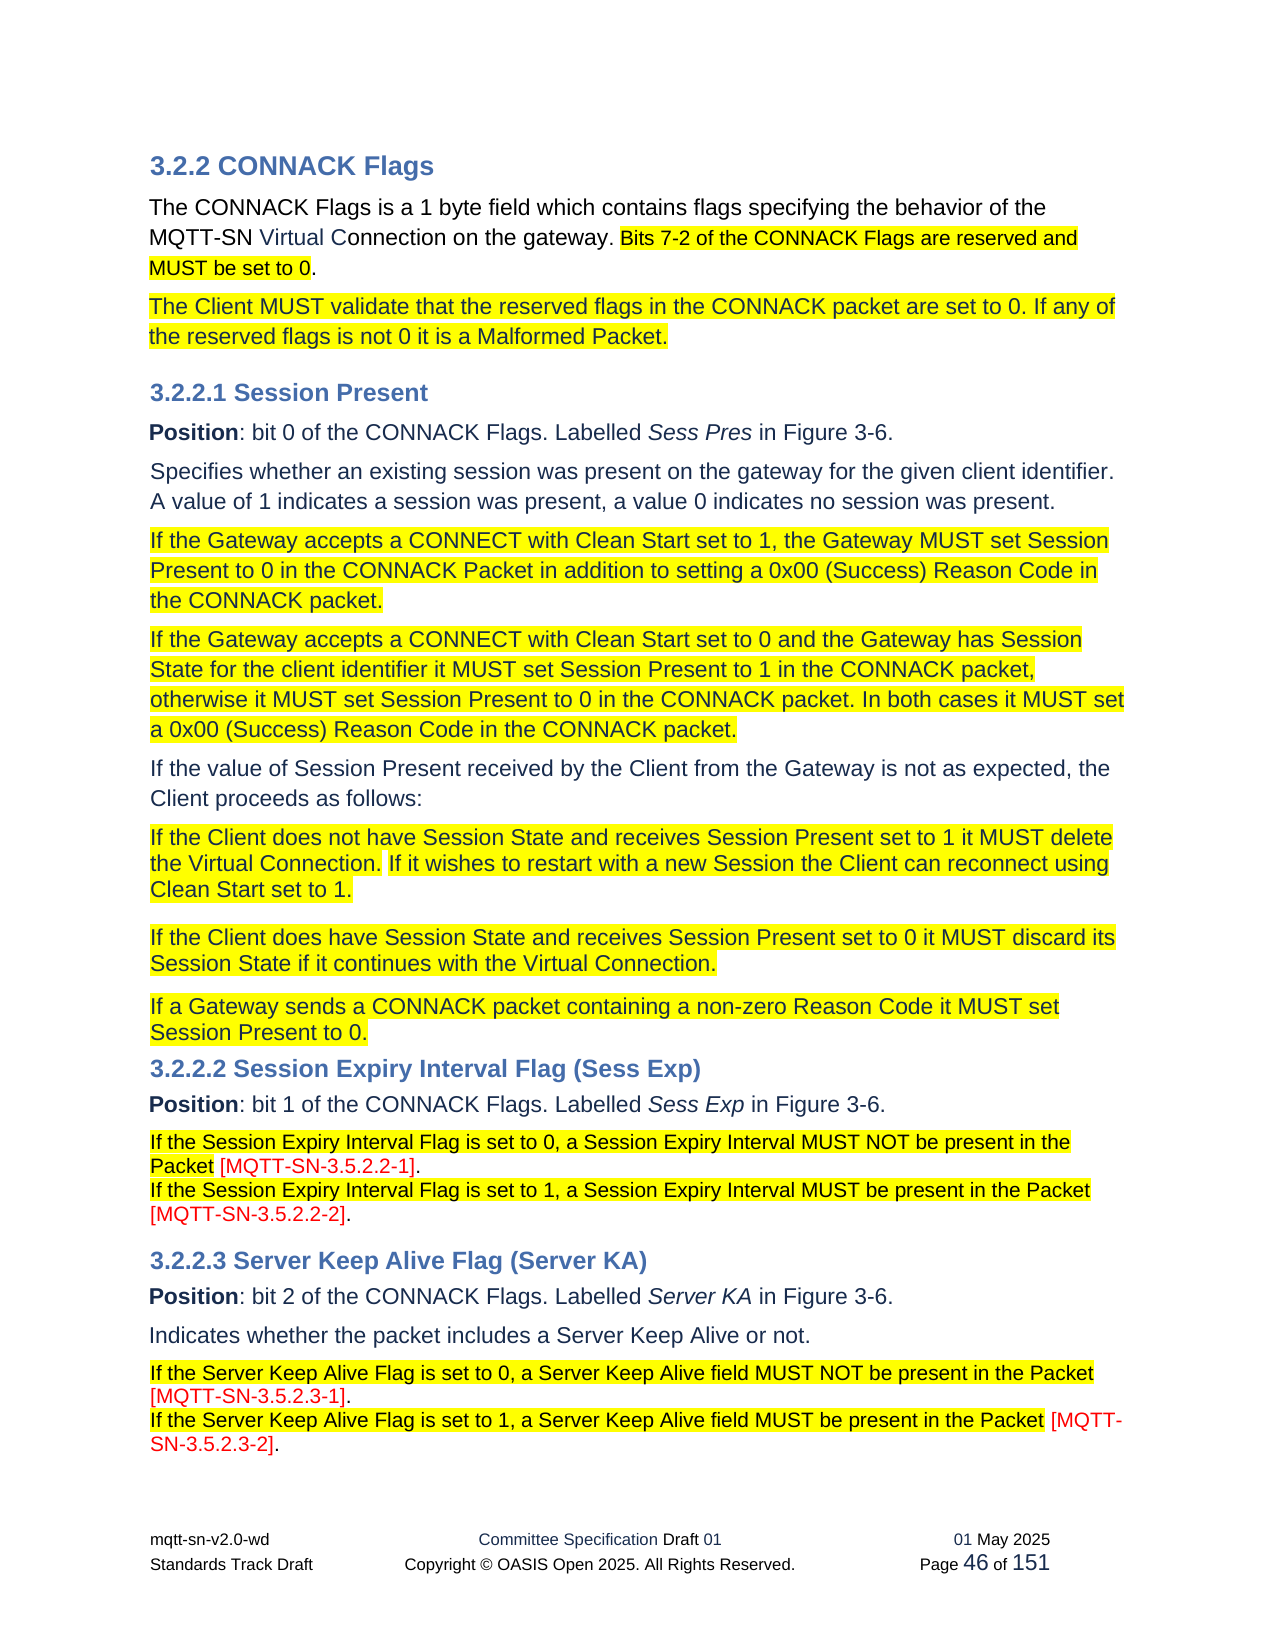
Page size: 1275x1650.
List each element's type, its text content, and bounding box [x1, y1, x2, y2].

text If the Server Keep Alive Flag is set to 1, a Server Keep Alive field MUST be present in the Packet [MQTT-SN-3.5.2.3-2]. [150, 1408, 1124, 1456]
text If the Session Expiry Interval Flag is set to 1, a Session Expiry Interval MUST be present in the Packet [MQTT-SN-3.5.2.2-2]. [150, 1177, 1124, 1225]
text Specifies whether an existing session was present on the gateway for the given client identifier. A value of 1 indicates a session was present, a value 0 indicates no session was present. [150, 458, 1124, 514]
subtitle 3.2.2 CONNACK Flags [150, 150, 1124, 181]
text The Client MUST validate that the reserved flags in the CONNACK packet are set to 0. If any of the reserved flags is not 0 it is a Malformed Packet. [148, 293, 1124, 349]
text If the Gateway accepts a CONNECT with Clean Start set to 0 and the Gateway has Session State for the client identifier it MUST set Session Present to 1 in the CONNACK packet, otherwise it MUST set Session Present to 0 in the CONNACK packet. In both cases it MUST set a 0x00 (Success) Reason Code in the CONNACK packet. [150, 626, 1124, 743]
text If the value of Session Present received by the Client from the Gateway is not as expected, the Client proceeds as follows: [150, 755, 1124, 811]
text ​​If the Server Keep Alive Flag is set to 0, a Server Keep Alive field MUST NOT be present in the Packet [MQTT-SN-3.5.2.3-1]. [150, 1360, 1124, 1408]
text If a Gateway sends a CONNACK packet containing a non-zero Reason Code it MUST set Session Present to 0. [150, 993, 1125, 1046]
text If the Gateway accepts a CONNECT with Clean Start set to 1, the Gateway MUST set Session Present to 0 in the CONNACK Packet in addition to setting a 0x00 (Success) Reason Code in the CONNACK packet. [150, 527, 1124, 613]
text If the Client does not have Session State and receives Session Present set to 1 it MUST delete the Virtual Connection. If it wishes to restart with a new Session the Client can reconnect using Clean Start set to 1. [150, 823, 1124, 903]
subtitle 3.2.2.2 Session Expiry Interval Flag (Sess Exp) [150, 1054, 1124, 1083]
text ​​If the Session Expiry Interval Flag is set to 0, a Session Expiry Interval MUST NOT be present in the Packet [MQTT-SN-3.5.2.2-1]. [150, 1129, 1124, 1177]
subtitle 3.2.2.1 Session Present [150, 378, 1124, 407]
text Position: bit 1 of the CONNACK Flags. Labelled Sess Exp in Figure 3-6. [148, 1091, 1124, 1117]
subtitle 3.2.2.3 Server Keep Alive Flag (Server KA) [150, 1246, 1124, 1275]
text Position: bit 0 of the CONNACK Flags. Labelled Sess Pres in Figure 3-6. [148, 419, 1124, 446]
text Position: bit 2 of the CONNACK Flags. Labelled Server KA in Figure 3-6. [148, 1283, 1124, 1309]
text If the Client does have Session State and receives Session Present set to 0 it MUST discard its Session State if it continues with the Virtual Connection. [150, 923, 1124, 976]
text The CONNACK Flags is a 1 byte field which contains flags specifying the behavior of the MQTT-SN Virtual Connection on the gateway. Bits 7-2 of the CONNACK Flags are reserved and MUST be set to 0. [148, 194, 1124, 281]
text Indicates whether the packet includes a Server Keep Alive or not. [148, 1322, 1124, 1348]
